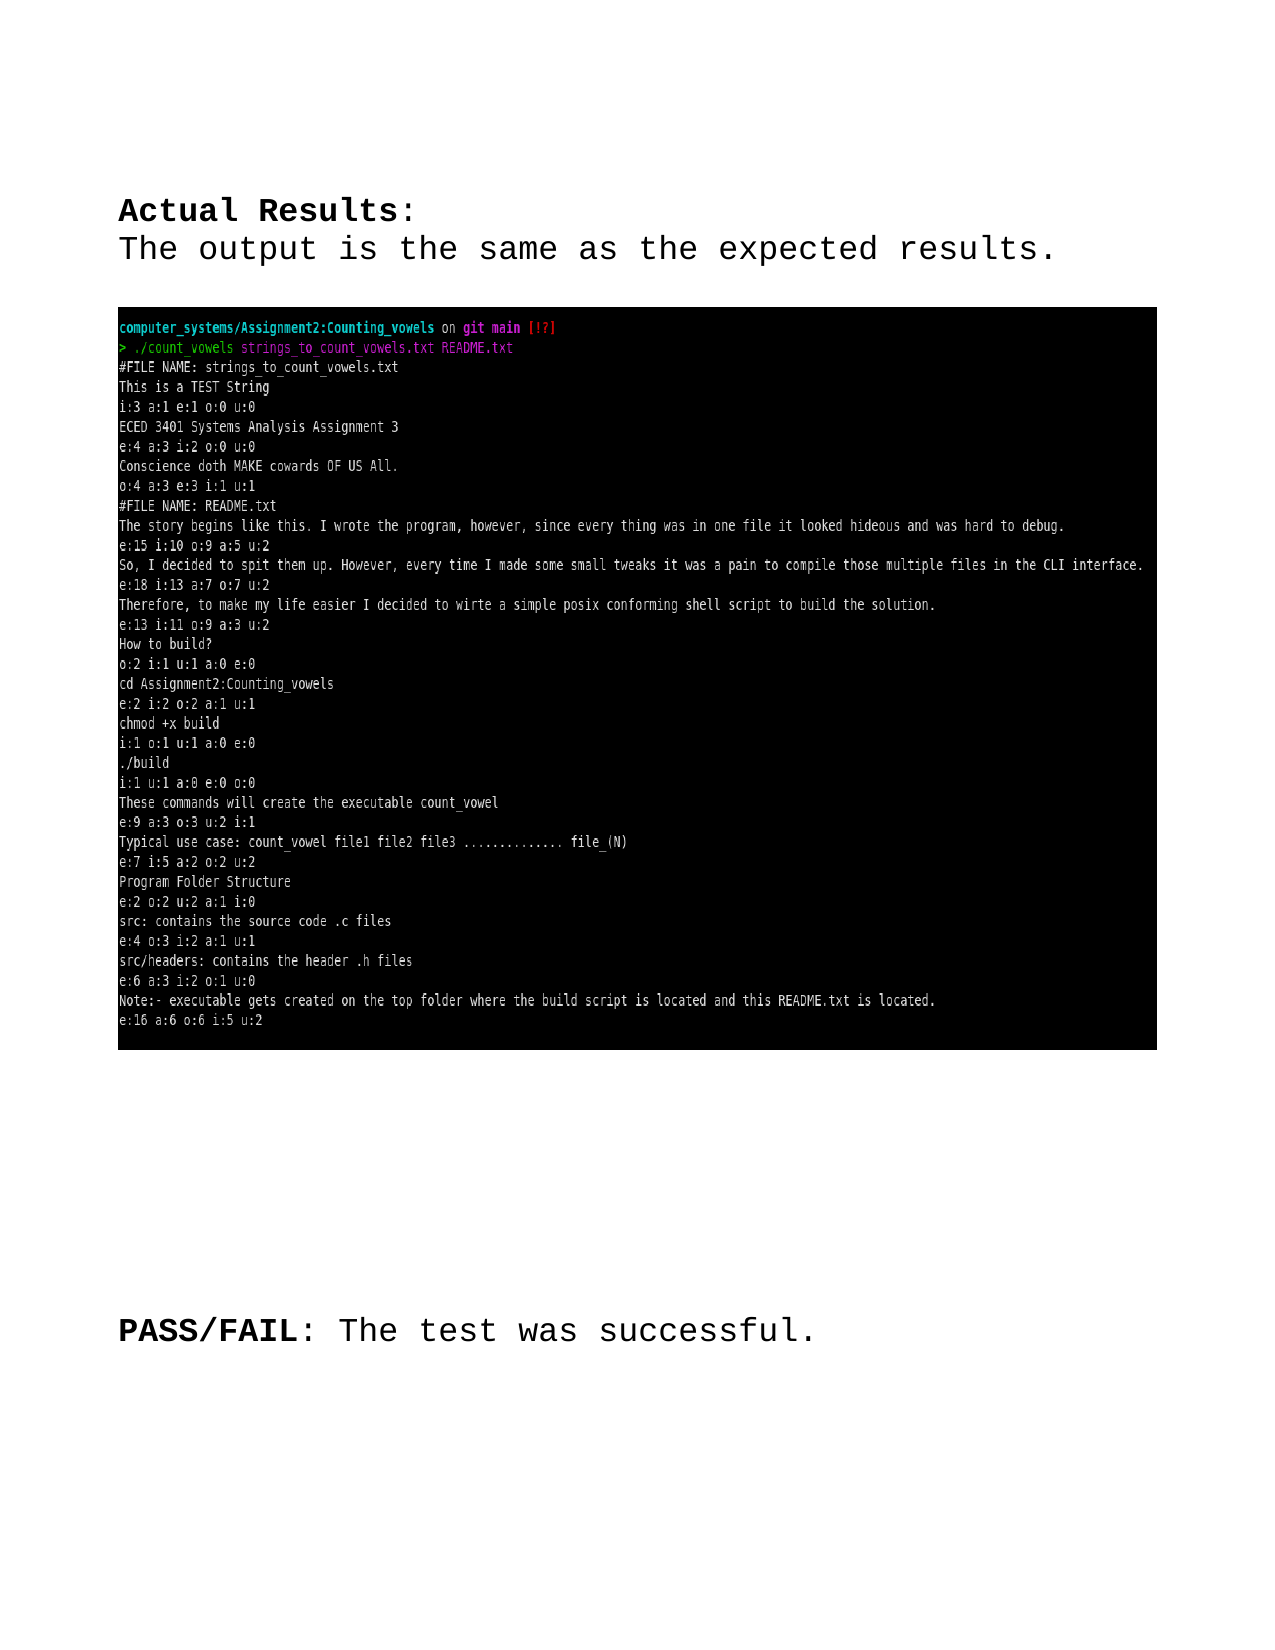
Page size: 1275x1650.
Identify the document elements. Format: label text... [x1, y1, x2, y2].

text Actual Results: The output is the same as the expected results. [118, 194, 1157, 269]
text PASS/FAIL: The test was successful. [118, 1314, 1157, 1352]
picture [118, 307, 1157, 1050]
